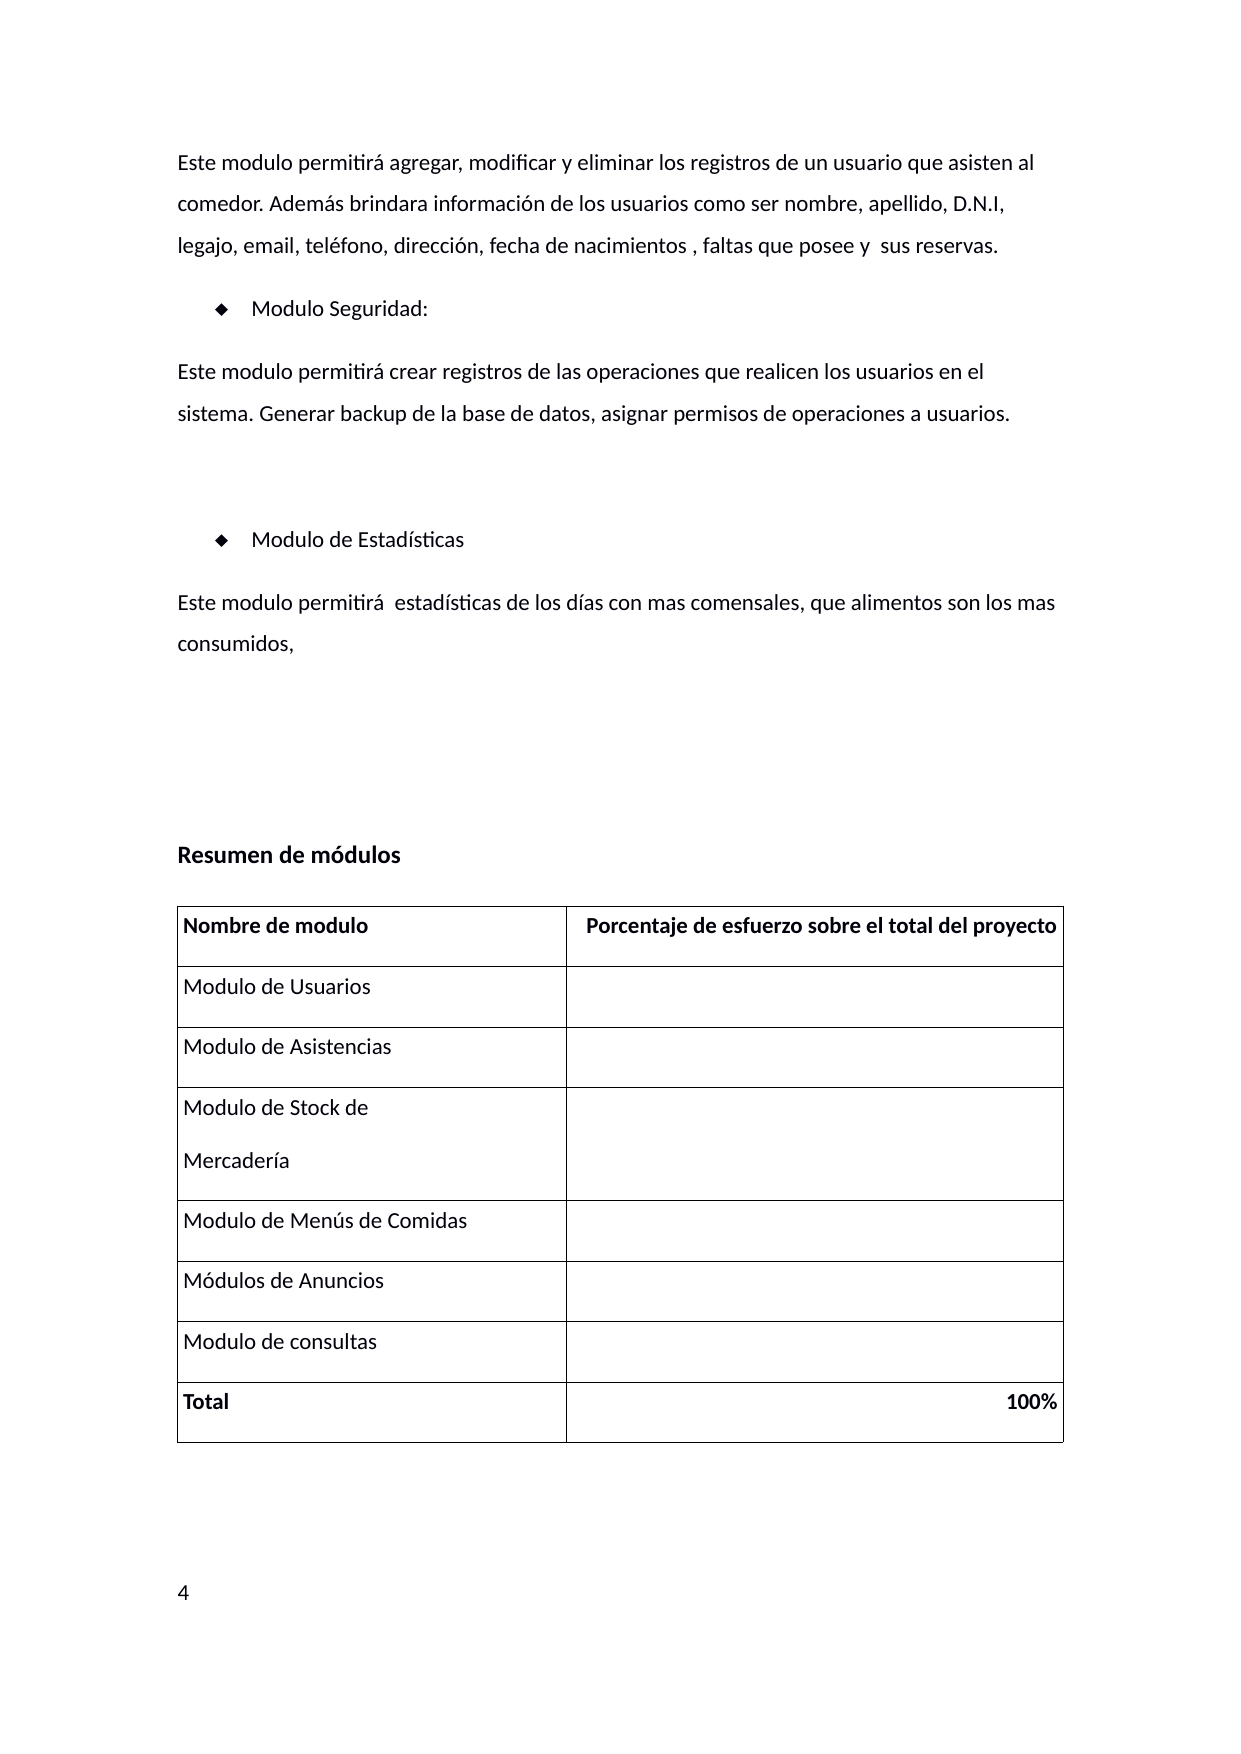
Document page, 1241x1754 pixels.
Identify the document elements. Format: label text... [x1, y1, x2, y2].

table_cell [567, 967, 1063, 1027]
list Modulo de Estadísticas [215, 525, 1063, 553]
table_cell Modulo de Menús de Comidas [178, 1201, 566, 1261]
table_cell Modulo de Asistencias [178, 1028, 566, 1087]
table_cell Modulo de Usuarios [178, 967, 566, 1027]
table_cell Modulo de Stock de Mercadería [178, 1088, 566, 1200]
text Este modulo permitirá agregar, modificar y eliminar los registros de un usuario que asisten al comedor. Además brindara información de los usuarios como ser nombre, apellido, D.N.I, legajo, email, teléfono, dirección, fecha de nacimientos , faltas que posee y sus reservas. [177, 148, 1063, 259]
text Este modulo permitirá estadísticas de los días con mas comensales, que alimentos son los mas consumidos, [177, 588, 1063, 658]
table_header Nombre de modulo [178, 907, 566, 966]
table_cell [567, 1262, 1063, 1321]
table_header Porcentaje de esfuerzo sobre el total del proyecto [567, 907, 1063, 966]
text Este modulo permitirá crear registros de las operaciones que realicen los usuarios en el sistema. Generar backup de la base de datos, asignar permisos de operaciones a usuarios. [177, 357, 1063, 427]
table_cell [567, 1088, 1063, 1200]
text Resumen de módulos [177, 839, 1063, 870]
table_cell [567, 1028, 1063, 1087]
table_cell [567, 1201, 1063, 1261]
list Modulo Seguridad: [215, 294, 1063, 322]
table_cell Modulo de consultas [178, 1322, 566, 1382]
table_cell [567, 1322, 1063, 1382]
table_cell Módulos de Anuncios [178, 1262, 566, 1321]
table_cell Total [178, 1383, 566, 1442]
table_cell 100% [567, 1383, 1063, 1442]
